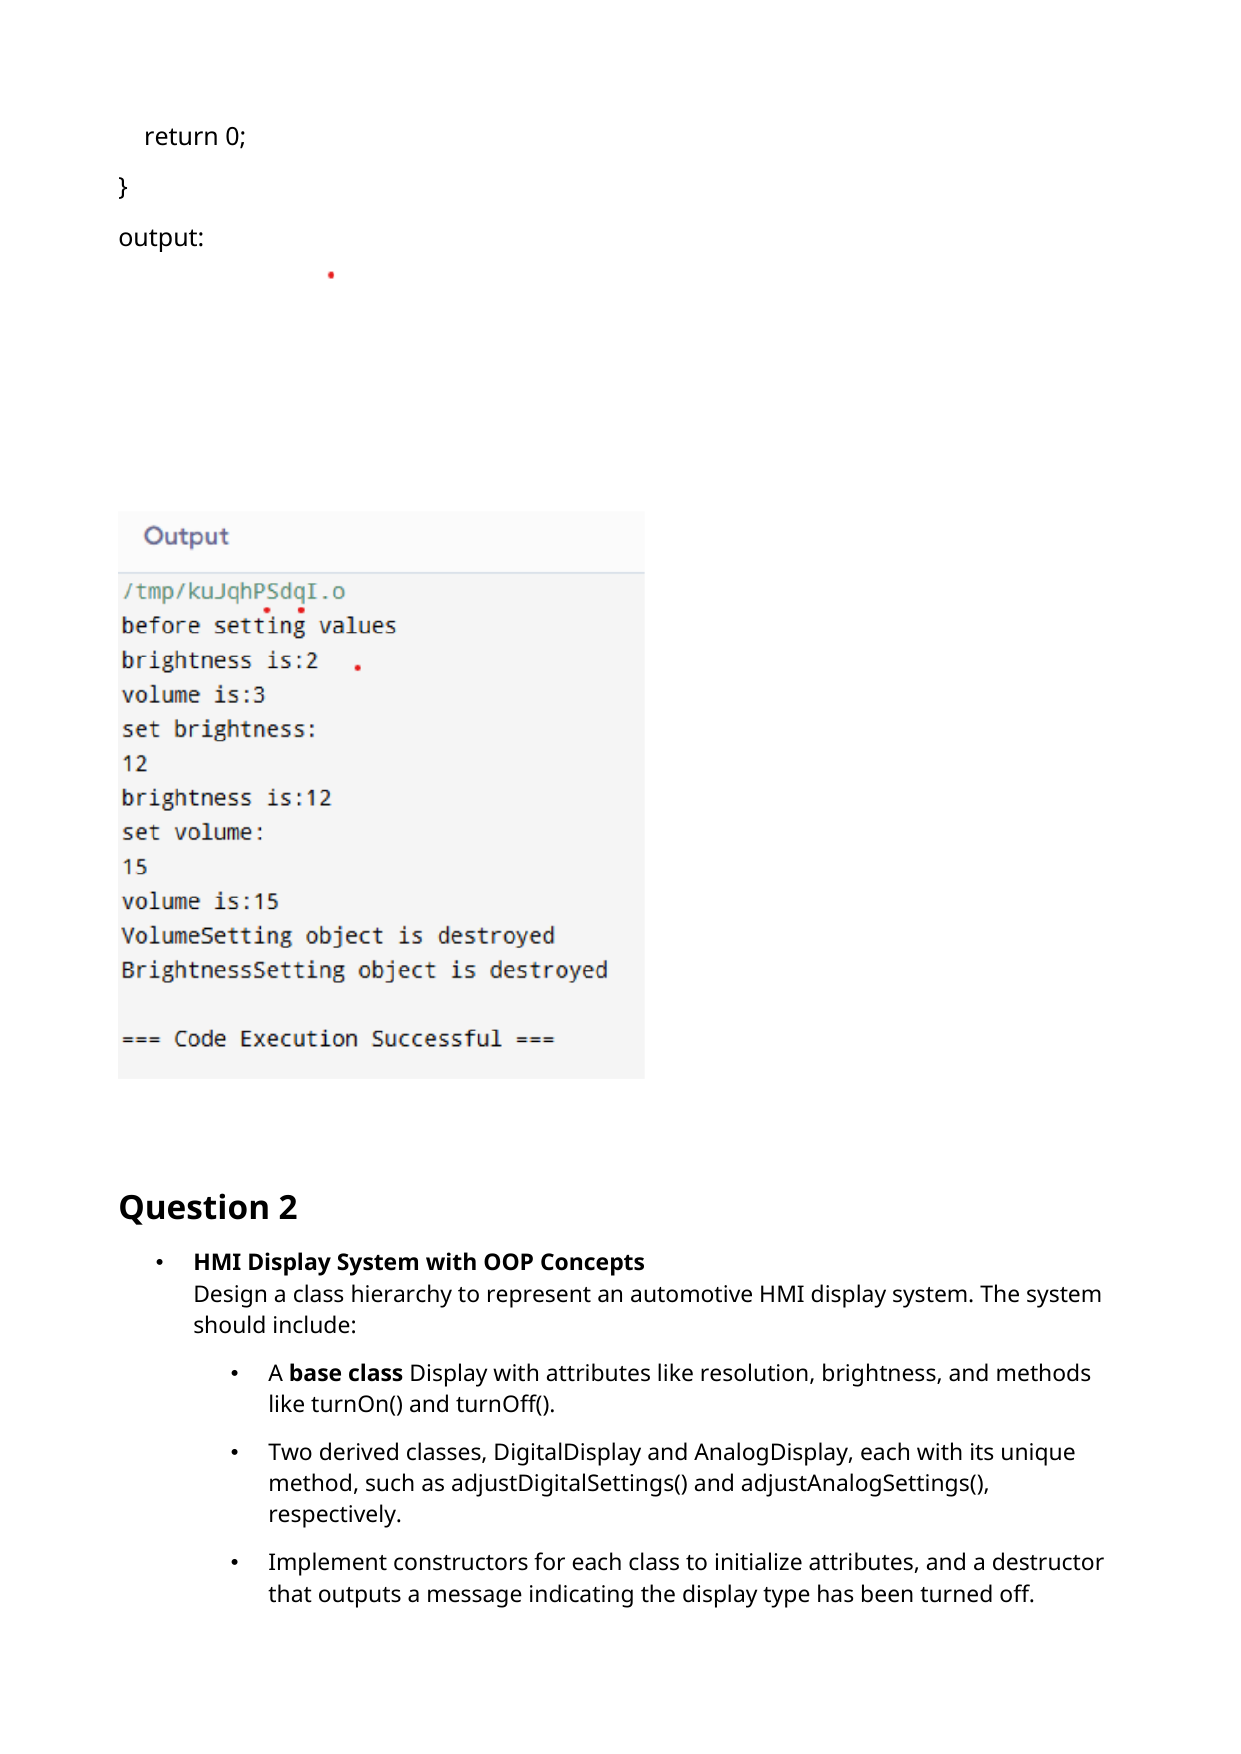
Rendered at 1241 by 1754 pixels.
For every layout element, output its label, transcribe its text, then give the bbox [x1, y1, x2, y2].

text return 0; [118, 118, 1122, 152]
text output: [118, 219, 1122, 254]
list HMI Display System with OOP Concepts Design a class hierarchy to represent an automotive HMI display system. The system should include: [156, 1246, 1122, 1340]
list Implement constructors for each class to initialize attributes, and a destructor that outputs a message indicating the display type has been turned off. [231, 1546, 1122, 1609]
text } [118, 169, 1122, 203]
list A base class Display with attributes like resolution, brightness, and methods like turnOn() and turnOff(). [231, 1357, 1122, 1419]
text Question 2 [118, 1184, 1122, 1229]
list Two derived classes, DigitalDisplay and AnalogDisplay, each with its unique method, such as adjustDigitalSettings() and adjustAnalogSettings(), respectively. [231, 1436, 1122, 1529]
